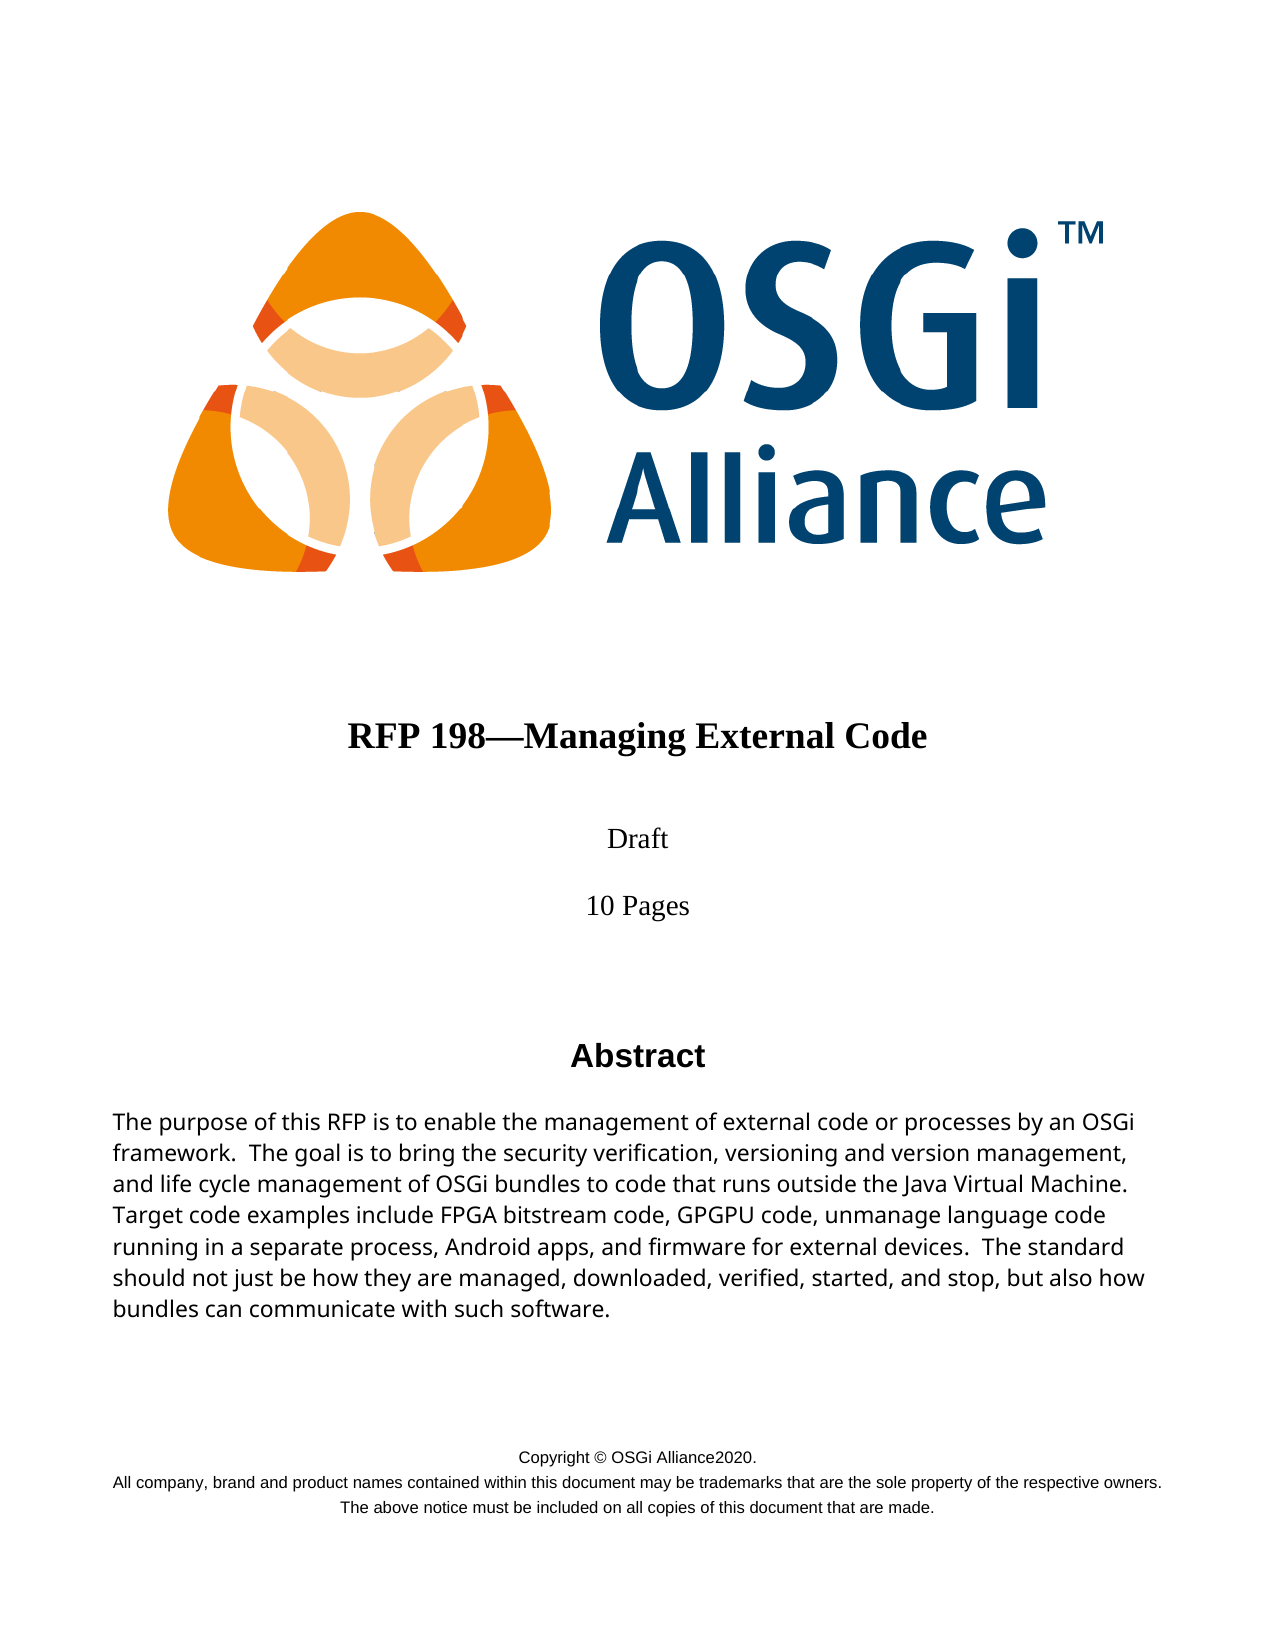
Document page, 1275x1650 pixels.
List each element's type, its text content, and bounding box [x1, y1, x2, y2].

text Abstract [112, 1036, 1162, 1074]
text The purpose of this RFP is to enable the management of external code or processes by an OSGi framework. The goal is to bring the security verification, versioning and version management, and life cycle management of OSGi bundles to code that runs outside the Java Virtual Machine. Target code examples include FPGA bitstream code, GPGPU code, unmanage language code running in a separate process, Android apps, and firmware for external devices. The standard should not just be how they are managed, downloaded, verified, started, and stop, but also how bundles can communicate with such software. [112, 1105, 1162, 1324]
title RFP 198—Managing External Code [112, 714, 1162, 757]
picture [112, 158, 1163, 626]
title Draft 10 Pages [112, 821, 1162, 922]
